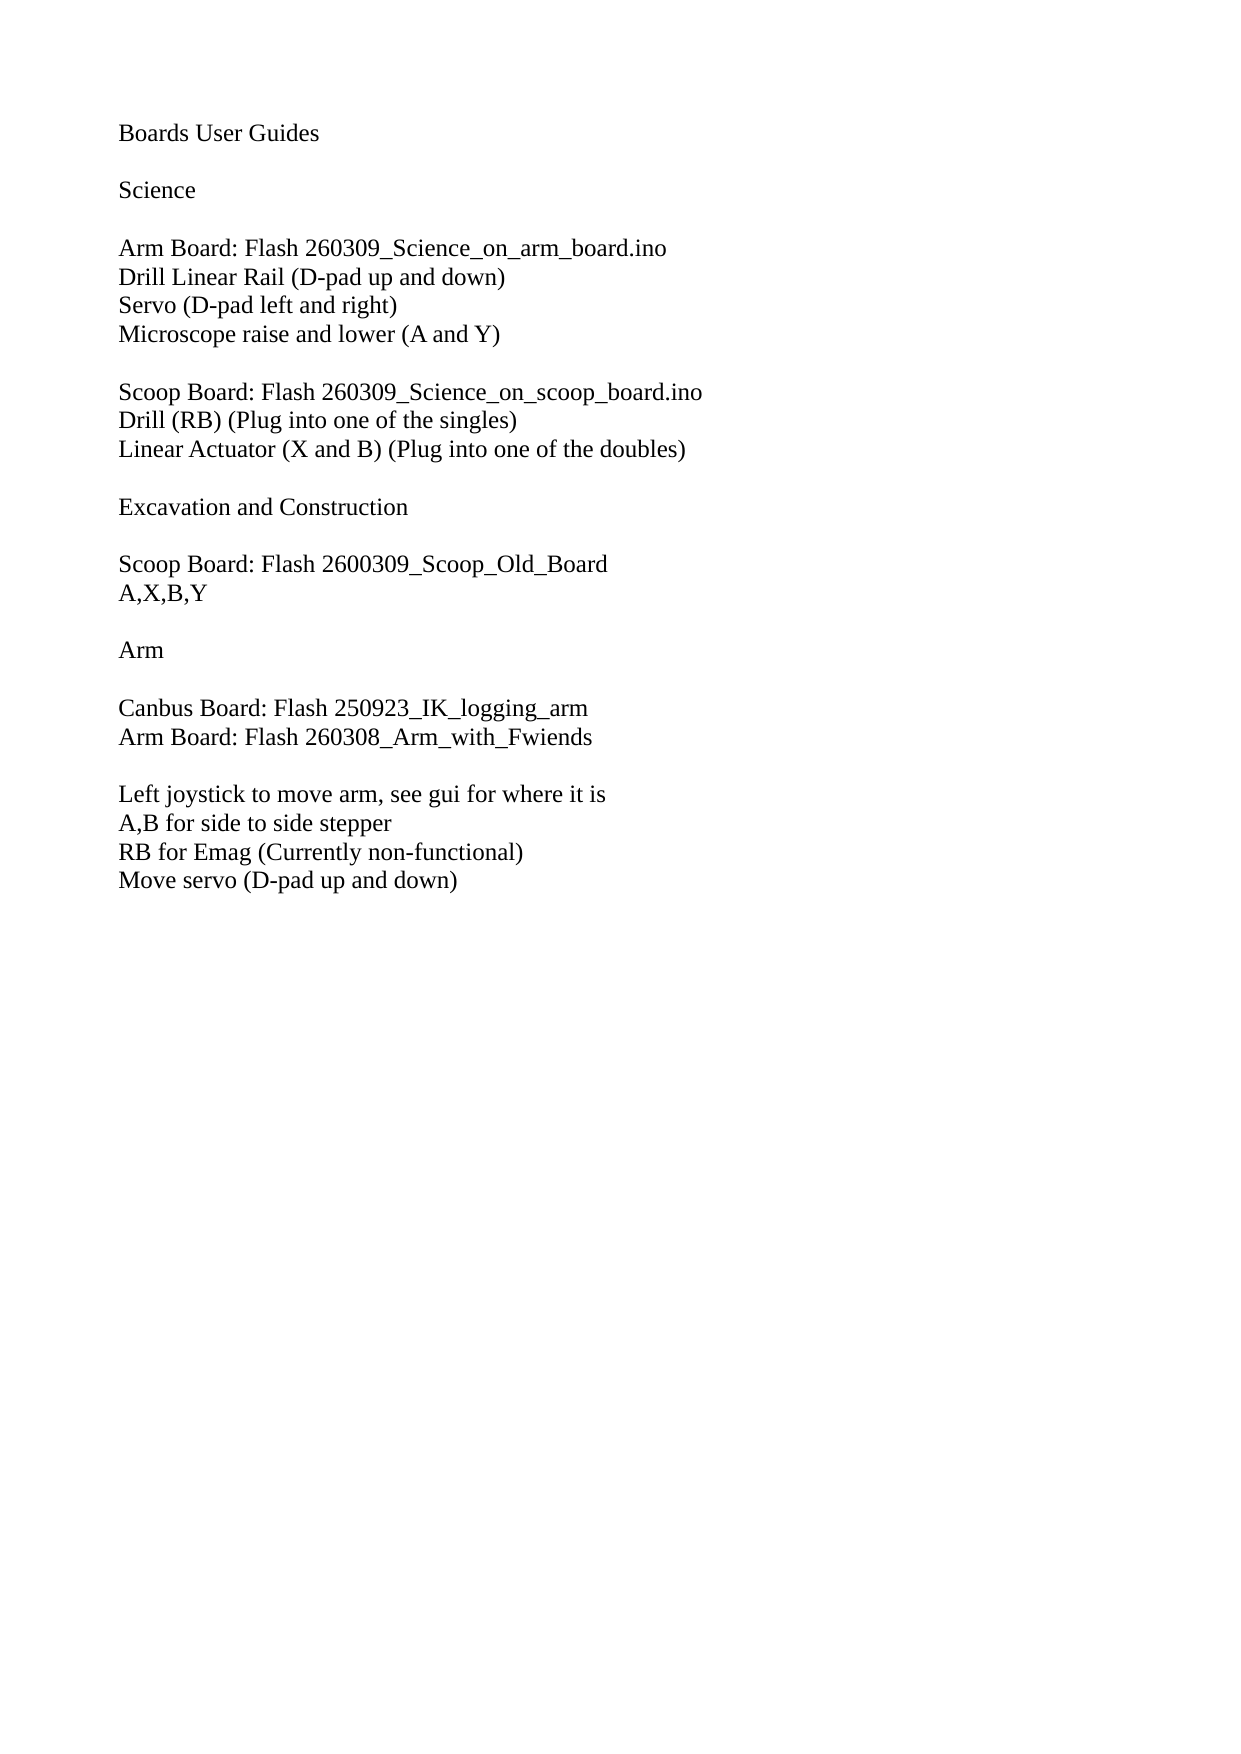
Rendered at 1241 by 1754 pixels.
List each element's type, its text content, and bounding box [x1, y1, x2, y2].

text Arm [118, 636, 1122, 664]
text Arm Board: Flash 260308_Arm_with_Fwiends [118, 722, 1122, 751]
text Canbus Board: Flash 250923_IK_logging_arm [118, 693, 1122, 722]
text Servo (D-pad left and right) [118, 291, 1122, 319]
text Linear Actuator (X and B) (Plug into one of the doubles) [118, 434, 1122, 463]
text A,X,B,Y [118, 578, 1122, 607]
text RB for Emag (Currently non-functional) [118, 837, 1122, 866]
text Excavation and Construction [118, 492, 1122, 521]
text Scoop Board: Flash 260309_Science_on_scoop_board.ino [118, 377, 1122, 406]
text Science [118, 176, 1122, 204]
text Move servo (D-pad up and down) [118, 866, 1122, 894]
text Arm Board: Flash 260309_Science_on_arm_board.ino [118, 233, 1122, 262]
text A,B for side to side stepper [118, 808, 1122, 837]
text Scoop Board: Flash 2600309_Scoop_Old_Board [118, 549, 1122, 578]
text Microscope raise and lower (A and Y) [118, 319, 1122, 348]
text Drill Linear Rail (D-pad up and down) [118, 262, 1122, 291]
text Left joystick to move arm, see gui for where it is [118, 779, 1122, 808]
text Drill (RB) (Plug into one of the singles) [118, 406, 1122, 434]
text Boards User Guides [118, 118, 1122, 147]
